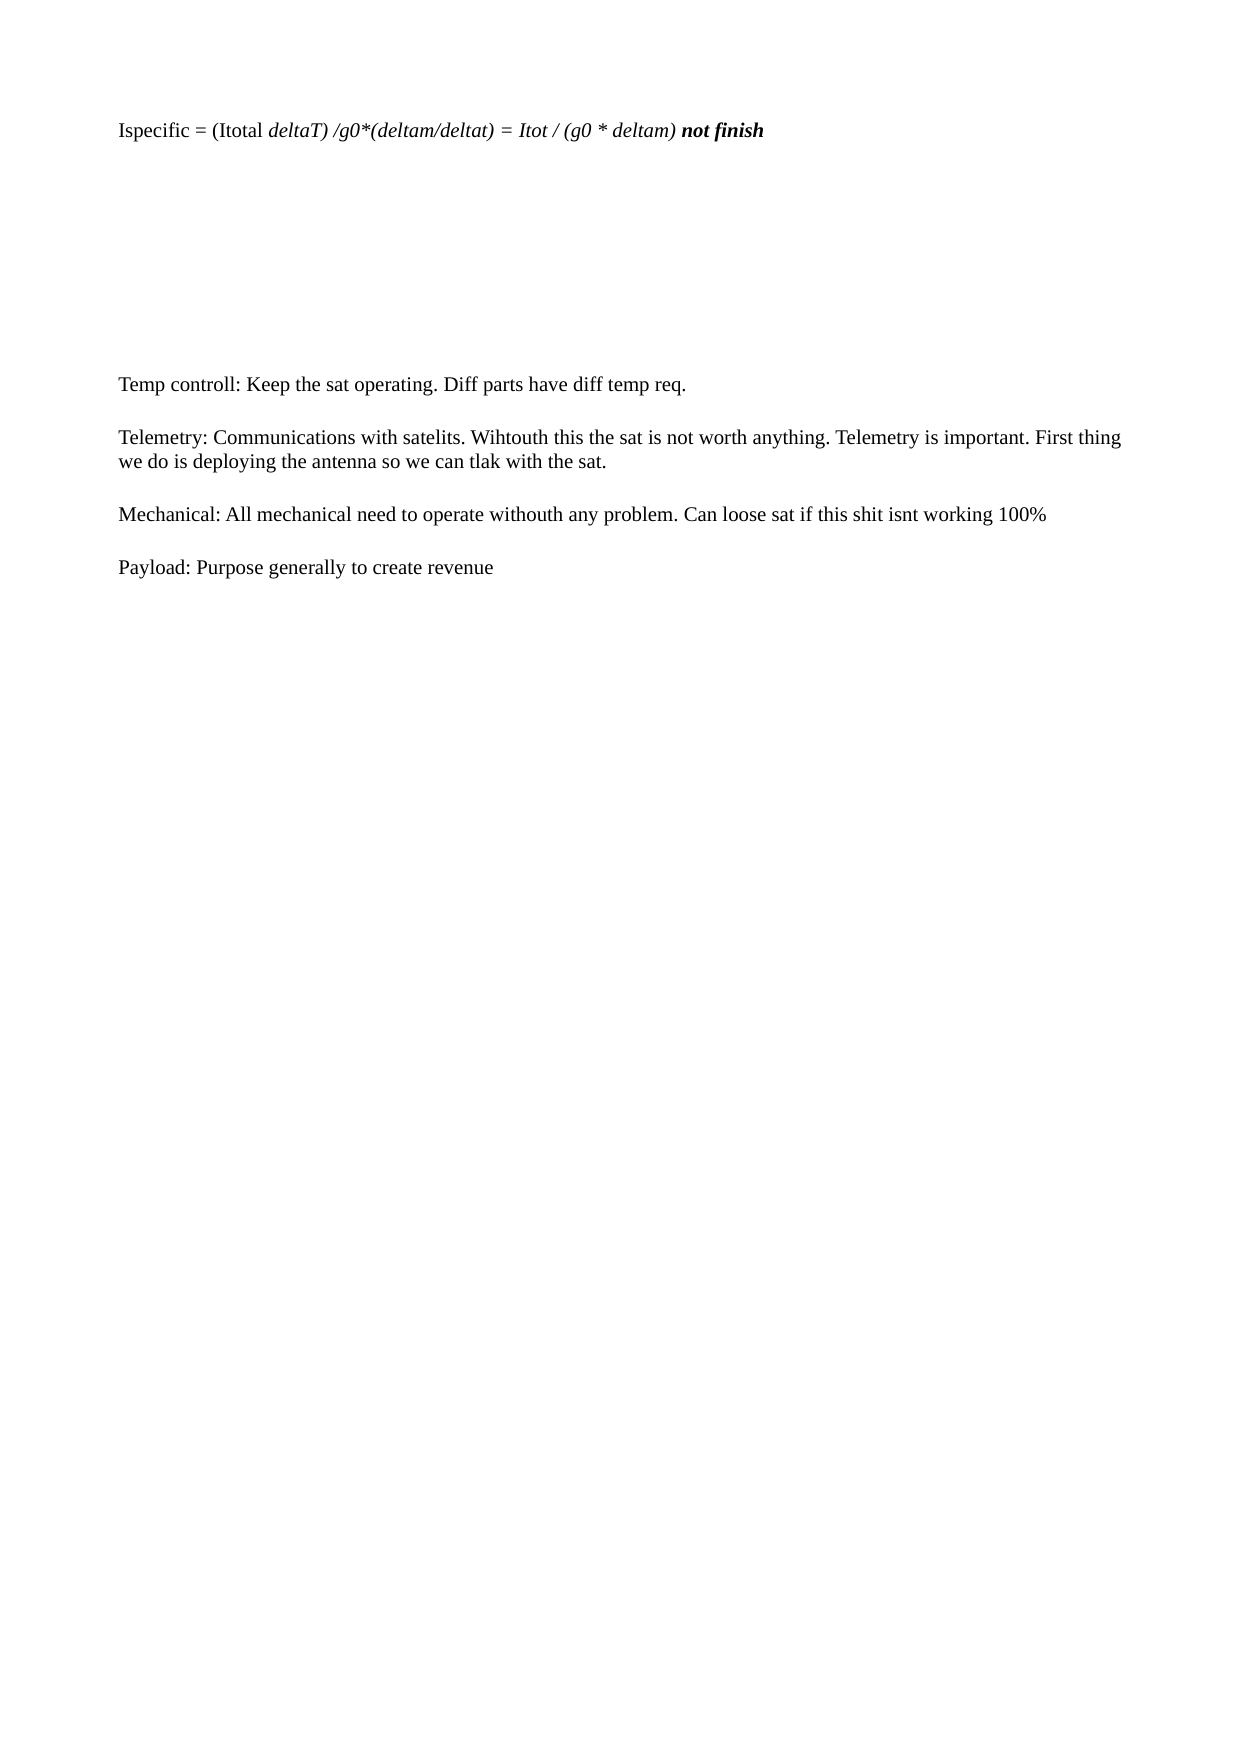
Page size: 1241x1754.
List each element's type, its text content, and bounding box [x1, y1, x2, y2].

text Temp controll: Keep the sat operating. Diff parts have diff temp req. [118, 372, 1122, 396]
text Telemetry: Communications with satelits. Wihtouth this the sat is not worth anything. Telemetry is important. First thing we do is deploying the antenna so we can tlak with the sat. [118, 425, 1122, 473]
text Payload: Purpose generally to create revenue [118, 555, 1122, 579]
text Ispecific = (Itotal deltaT) /g0*(deltam/deltat) = Itot / (g0 * deltam) not finish [118, 118, 1122, 142]
text Mechanical: All mechanical need to operate withouth any problem. Can loose sat if this shit isnt working 100% [118, 502, 1122, 526]
